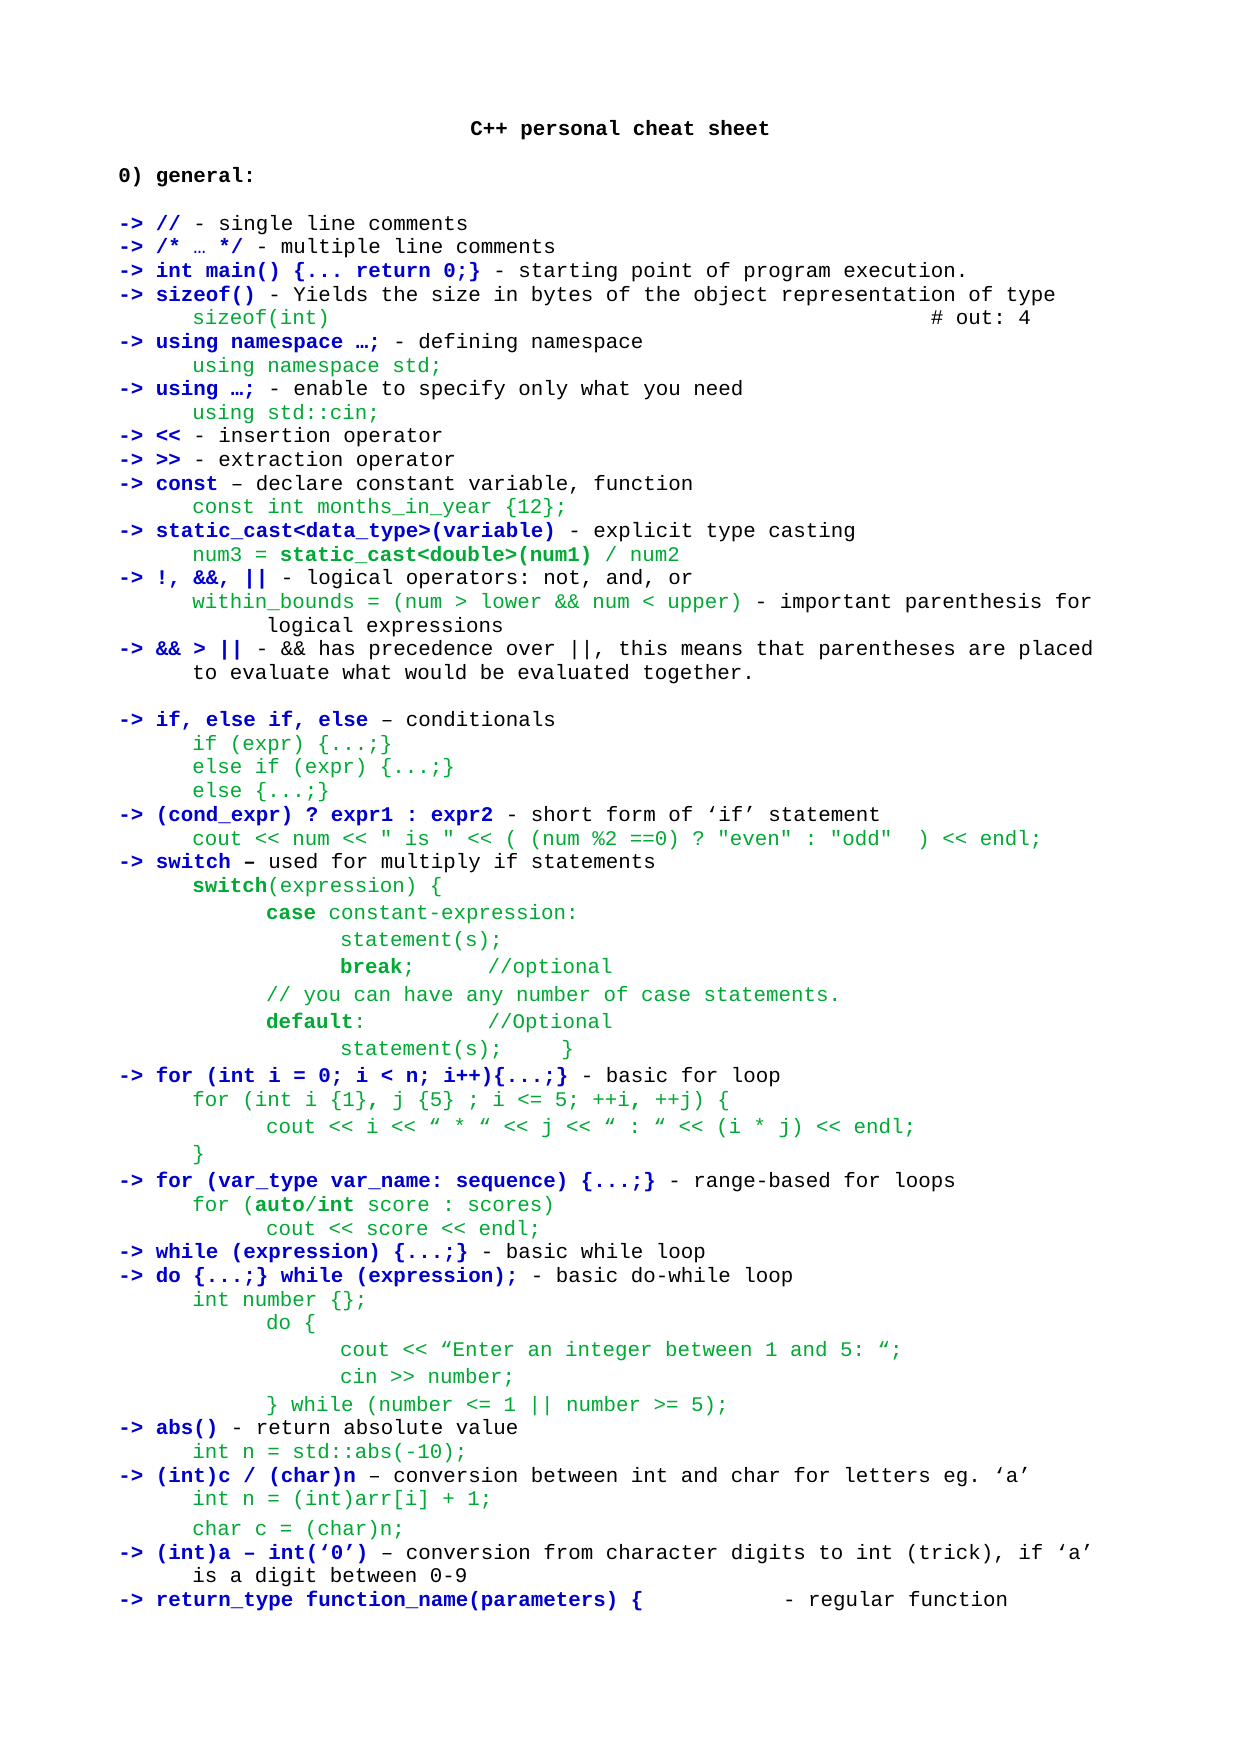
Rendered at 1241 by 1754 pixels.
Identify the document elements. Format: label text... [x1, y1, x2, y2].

text char c = (char)n; [118, 1512, 1122, 1542]
text -> // - single line comments [118, 213, 1122, 236]
text do { [118, 1312, 1122, 1336]
text -> for (var_type var_name: sequence) {...;} - range-based for loops [118, 1170, 1122, 1194]
text C++ personal cheat sheet [118, 118, 1122, 142]
text break; //optional [118, 956, 1122, 980]
text -> const – declare constant variable, function [118, 473, 1122, 496]
text -> using …; - enable to specify only what you need [118, 378, 1122, 402]
text cout << “Enter an integer between 1 and 5: “; [118, 1339, 1122, 1363]
text const int months_in_year {12}; [118, 496, 1122, 520]
text -> && > || - && has precedence over ||, this means that parentheses are placed to evaluate what would be evaluated together. [118, 638, 1122, 686]
text -> switch – used for multiply if statements [118, 851, 1122, 875]
text -> using namespace …; - defining namespace [118, 331, 1122, 354]
text 0) general: [118, 165, 1122, 189]
text for (auto/int score : scores) [118, 1194, 1122, 1218]
text else {...;} [118, 780, 1122, 804]
text if (expr) {...;} [118, 733, 1122, 757]
text -> !, &&, || - logical operators: not, and, or [118, 567, 1122, 591]
text statement(s); [118, 929, 1122, 953]
text int number {}; [118, 1288, 1122, 1312]
text using std::cin; [118, 402, 1122, 426]
text cout << i << “ * “ << j << “ : “ << (i * j) << endl; [118, 1116, 1122, 1139]
text -> for (int i = 0; i < n; i++){...;} - basic for loop [118, 1065, 1122, 1089]
text default: //Optional [118, 1011, 1122, 1034]
text else if (expr) {...;} [118, 757, 1122, 780]
text sizeof(int) # out: 4 [118, 307, 1122, 331]
text cout << num << " is " << ( (num %2 ==0) ? "even" : "odd" ) << endl; [118, 827, 1122, 851]
text } while (number <= 1 || number >= 5); [118, 1394, 1122, 1417]
text statement(s); } [118, 1038, 1122, 1062]
text -> static_cast<data_type>(variable) - explicit type casting [118, 520, 1122, 544]
text cout << score << endl; [118, 1218, 1122, 1241]
text cin >> number; [118, 1367, 1122, 1390]
text switch(expression) { [118, 875, 1122, 898]
text -> /* … */ - multiple line comments [118, 236, 1122, 260]
text -> (int)c / (char)n – conversion between int and char for letters eg. ‘a’ [118, 1465, 1122, 1488]
text -> do {...;} while (expression); - basic do-while loop [118, 1265, 1122, 1288]
text num3 = static_cast<double>(num1) / num2 [118, 544, 1122, 567]
text -> abs() - return absolute value [118, 1417, 1122, 1441]
text -> >> - extraction operator [118, 449, 1122, 473]
text -> (int)a – int(‘0’) – conversion from character digits to int (trick), if ‘a’ is a digit between 0-9 [118, 1542, 1122, 1589]
text } [118, 1143, 1122, 1167]
text -> while (expression) {...;} - basic while loop [118, 1241, 1122, 1265]
text int n = (int)arr[i] + 1; [118, 1488, 1122, 1512]
text int n = std::abs(-10); [118, 1441, 1122, 1465]
text using namespace std; [118, 354, 1122, 378]
text // you can have any number of case statements. [118, 983, 1122, 1007]
text -> << - insertion operator [118, 426, 1122, 449]
text for (int i {1}, j {5} ; i <= 5; ++i, ++j) { [118, 1089, 1122, 1112]
text -> int main() {... return 0;} - starting point of program execution. [118, 260, 1122, 284]
text -> (cond_expr) ? expr1 : expr2 - short form of ‘if’ statement [118, 804, 1122, 827]
text case constant-expression: [118, 902, 1122, 926]
text -> return_type function_name(parameters) { - regular function [118, 1589, 1122, 1613]
text within_bounds = (num > lower && num < upper) - important parenthesis for logical expressions [118, 591, 1122, 638]
text -> sizeof() - Yields the size in bytes of the object representation of type [118, 284, 1122, 307]
text -> if, else if, else – conditionals [118, 709, 1122, 733]
